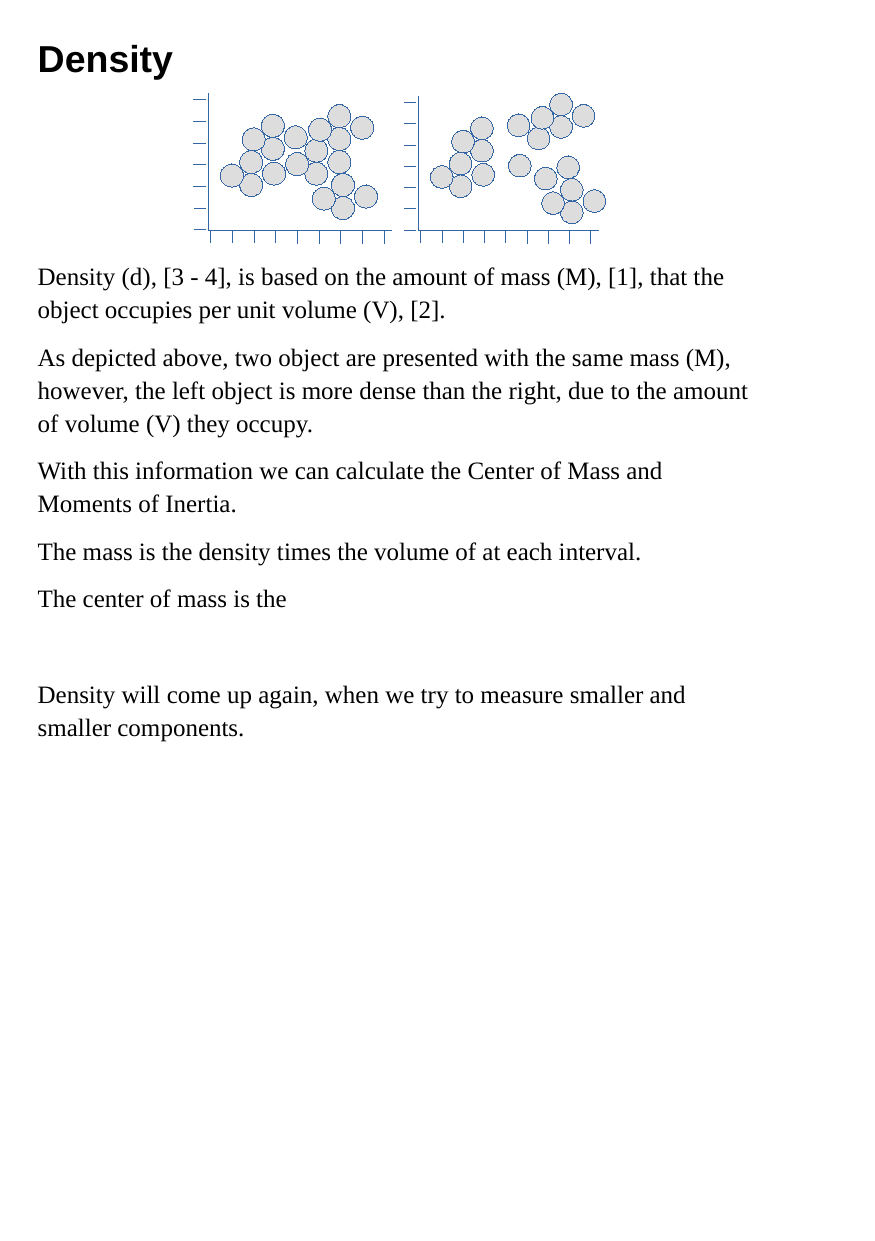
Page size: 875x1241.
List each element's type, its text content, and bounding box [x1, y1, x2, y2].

text The center of mass is the [37, 584, 762, 613]
text Density (d), [3 - 4], is based on the amount of mass (M), [1], that the object occupies per unit volume (V), [2]. [37, 262, 762, 324]
text As depicted above, two object are presented with the same mass (M), however, the left object is more dense than the right, due to the amount of volume (V) they occupy. [37, 343, 762, 437]
subtitle Density [37, 37, 762, 81]
text Density will come up again, when we try to measure smaller and smaller components. [37, 680, 762, 742]
text The mass is the density times the volume of at each interval. [37, 537, 762, 566]
text With this information we can calculate the Center of Mass and Moments of Inertia. [37, 456, 762, 518]
